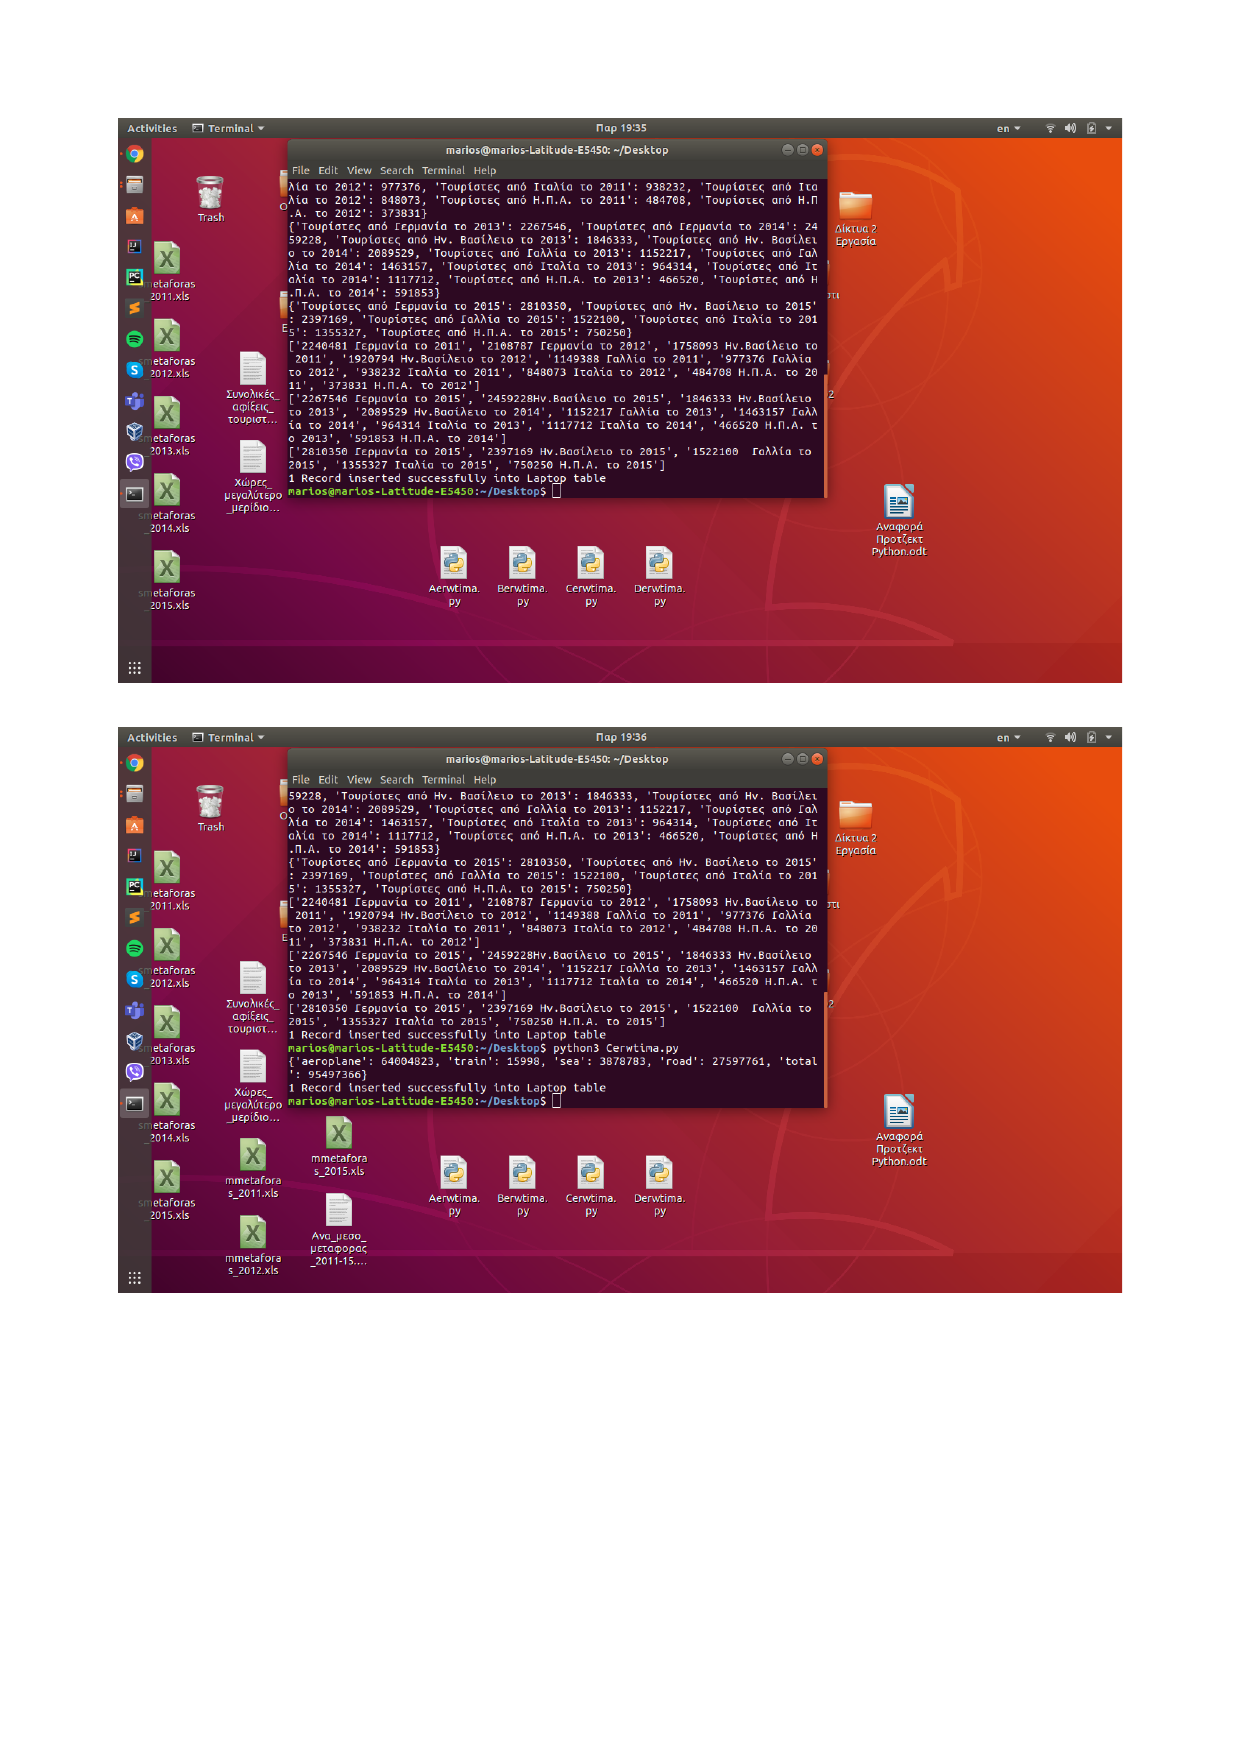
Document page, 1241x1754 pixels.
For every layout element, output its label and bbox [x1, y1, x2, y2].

picture [118, 118, 1123, 683]
picture [118, 727, 1123, 1293]
